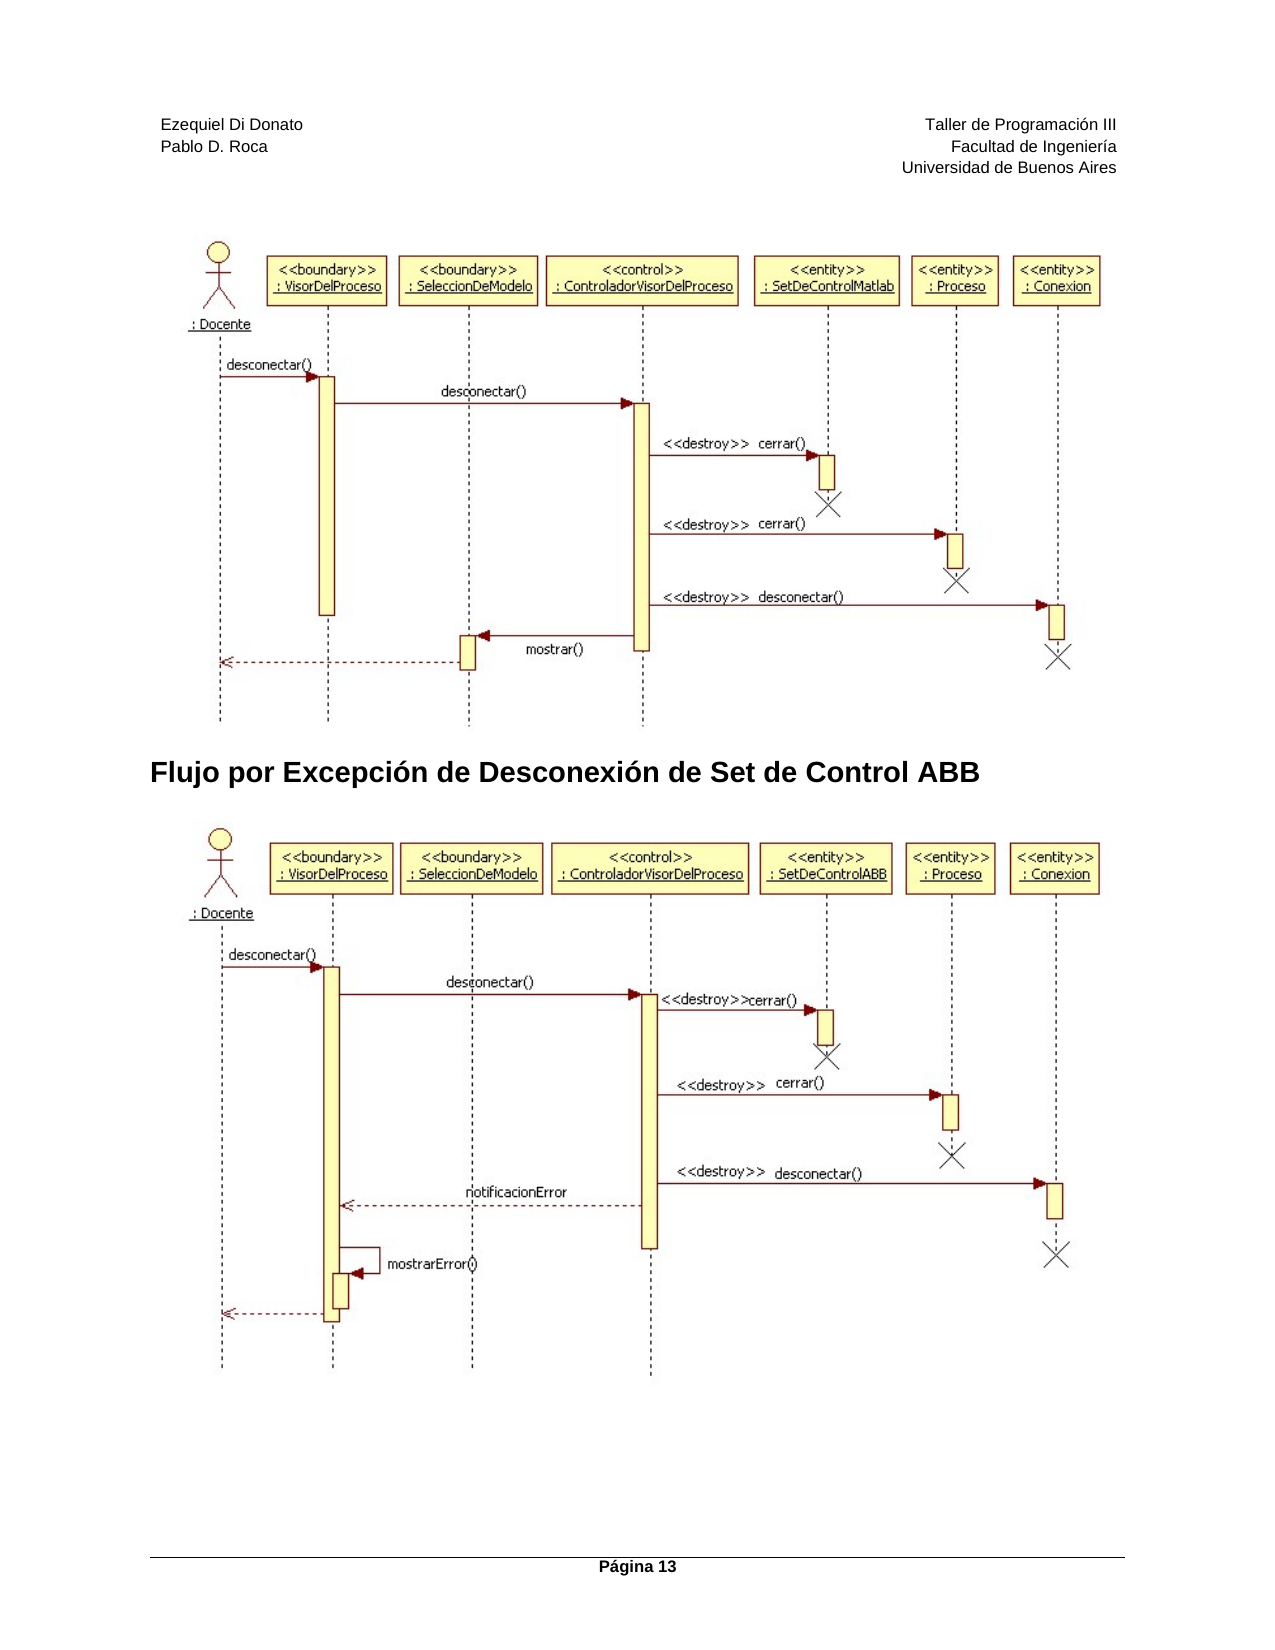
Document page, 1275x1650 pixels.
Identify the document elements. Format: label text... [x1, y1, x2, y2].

picture [150, 215, 1125, 752]
subtitle Flujo por Excepción de Desconexión de Set de Control ABB [150, 752, 1125, 789]
picture [150, 801, 1125, 1406]
